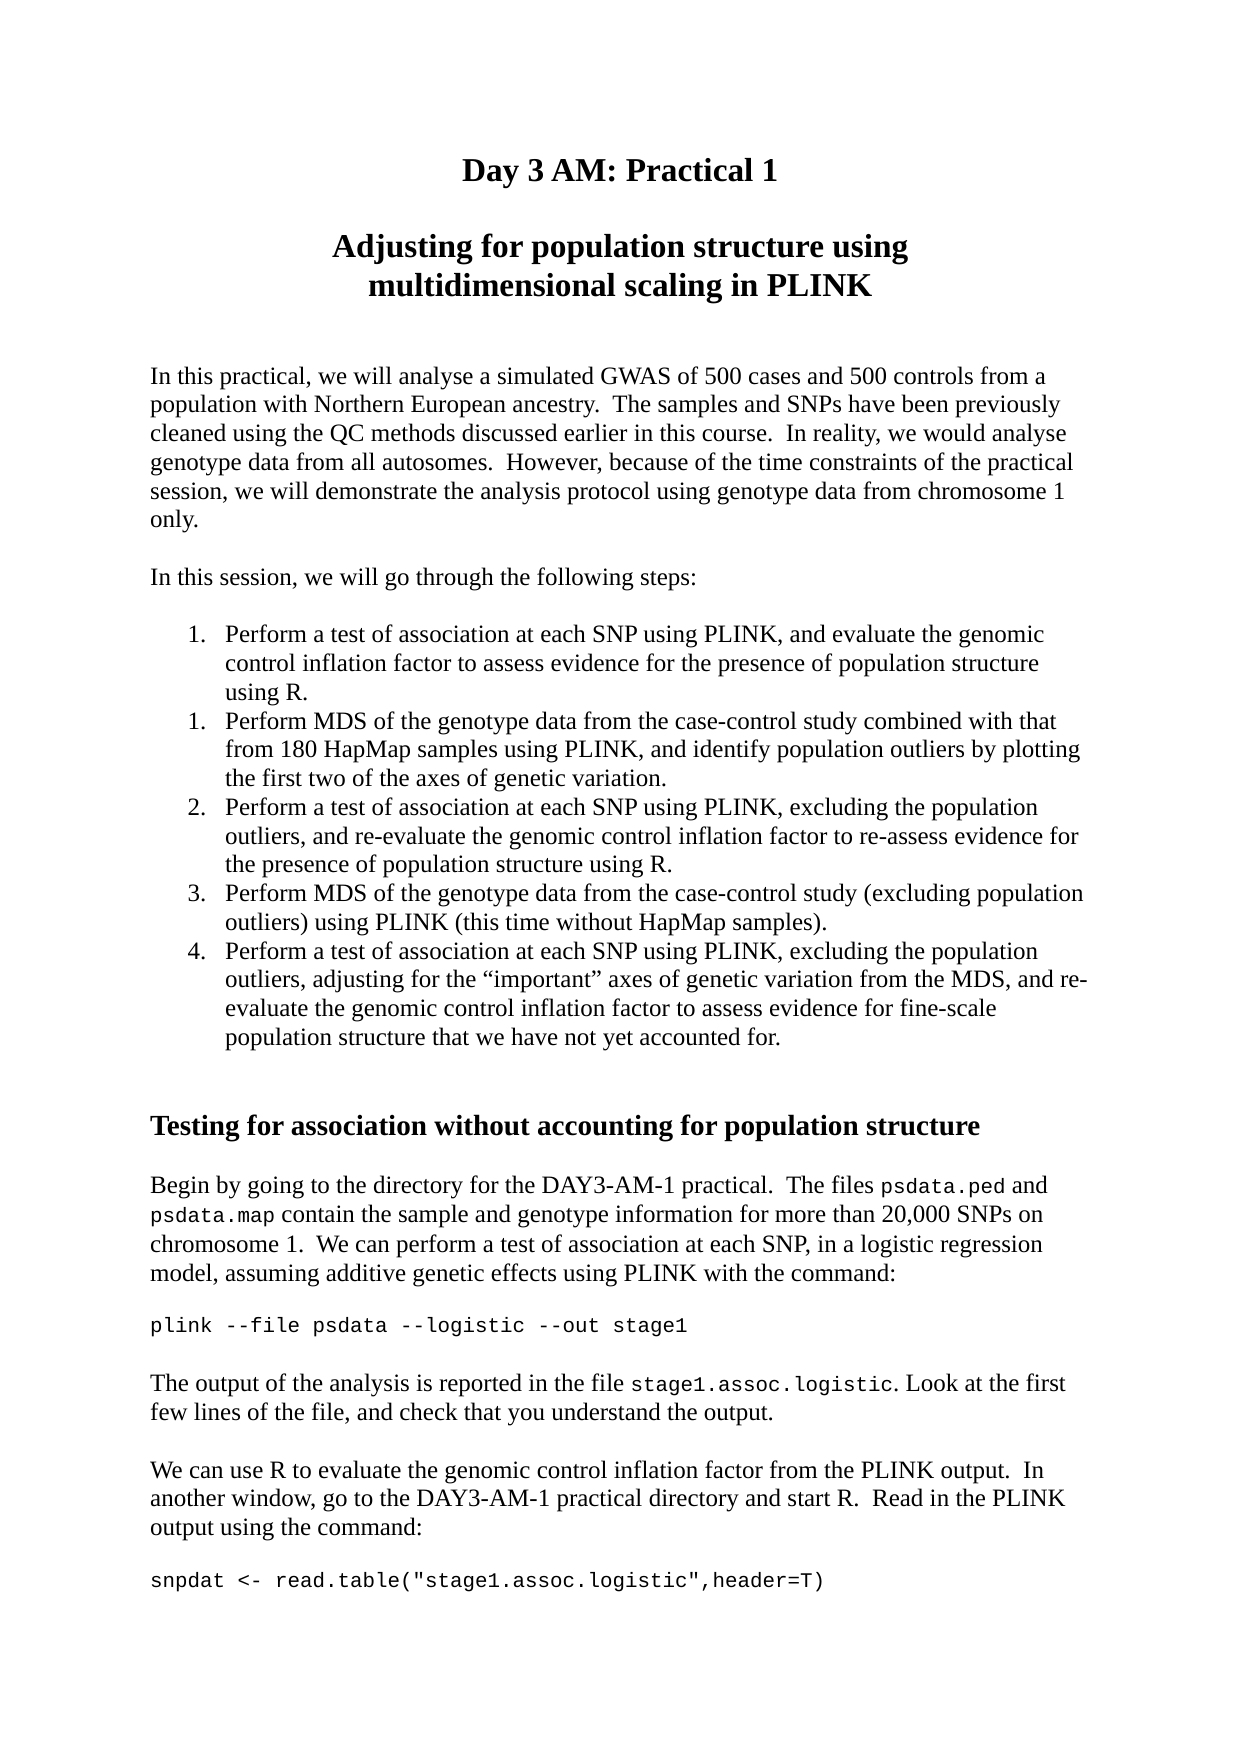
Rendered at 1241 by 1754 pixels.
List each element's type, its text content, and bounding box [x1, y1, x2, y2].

text In this practical, we will analyse a simulated GWAS of 500 cases and 500 controls from a population with Northern European ancestry. The samples and SNPs have been previously cleaned using the QC methods discussed earlier in this course. In reality, we would analyse genotype data from all autosomes. However, because of the time constraints of the practical session, we will demonstrate the analysis protocol using genotype data from chromosome 1 only. [150, 361, 1090, 533]
list Perform MDS of the genotype data from the case-control study combined with that from 180 HapMap samples using PLINK, and identify population outliers by plotting the first two of the axes of genetic variation. [187, 706, 1090, 792]
text Day 3 AM: Practical 1 [150, 150, 1090, 188]
text We can use R to evaluate the genomic control inflation factor from the PLINK output. In another window, go to the DAY3-AM-1 practical directory and start R. Read in the PLINK output using the command: [150, 1455, 1090, 1541]
text Begin by going to the directory for the DAY3-AM-1 practical. The files psdata.ped and psdata.map contain the sample and genotype information for more than 20,000 SNPs on chromosome 1. We can perform a test of association at each SNP, in a logistic regression model, assuming additive genetic effects using PLINK with the command: [150, 1170, 1090, 1287]
text snpdat <- read.table("stage1.assoc.logistic",header=T) [150, 1570, 1090, 1593]
text Adjusting for population structure using [150, 227, 1090, 265]
list Perform a test of association at each SNP using PLINK, and evaluate the genomic control inflation factor to assess evidence for the presence of population structure using R. [187, 619, 1090, 706]
text Testing for association without accounting for population structure [150, 1108, 1090, 1141]
text plink --file psdata --logistic --out stage1 [150, 1315, 1090, 1339]
text In this session, we will go through the following steps: [150, 562, 1090, 591]
text The output of the analysis is reported in the file stage1.assoc.logistic. Look at the first few lines of the file, and check that you understand the output. [150, 1368, 1090, 1426]
list Perform MDS of the genotype data from the case-control study (excluding population outliers) using PLINK (this time without HapMap samples). [187, 878, 1090, 936]
text multidimensional scaling in PLINK [150, 265, 1090, 303]
list Perform a test of association at each SNP using PLINK, excluding the population outliers, adjusting for the “important” axes of genetic variation from the MDS, and re-evaluate the genomic control inflation factor to assess evidence for fine-scale population structure that we have not yet accounted for. [187, 936, 1090, 1051]
list Perform a test of association at each SNP using PLINK, excluding the population outliers, and re-evaluate the genomic control inflation factor to re-assess evidence for the presence of population structure using R. [187, 792, 1090, 878]
